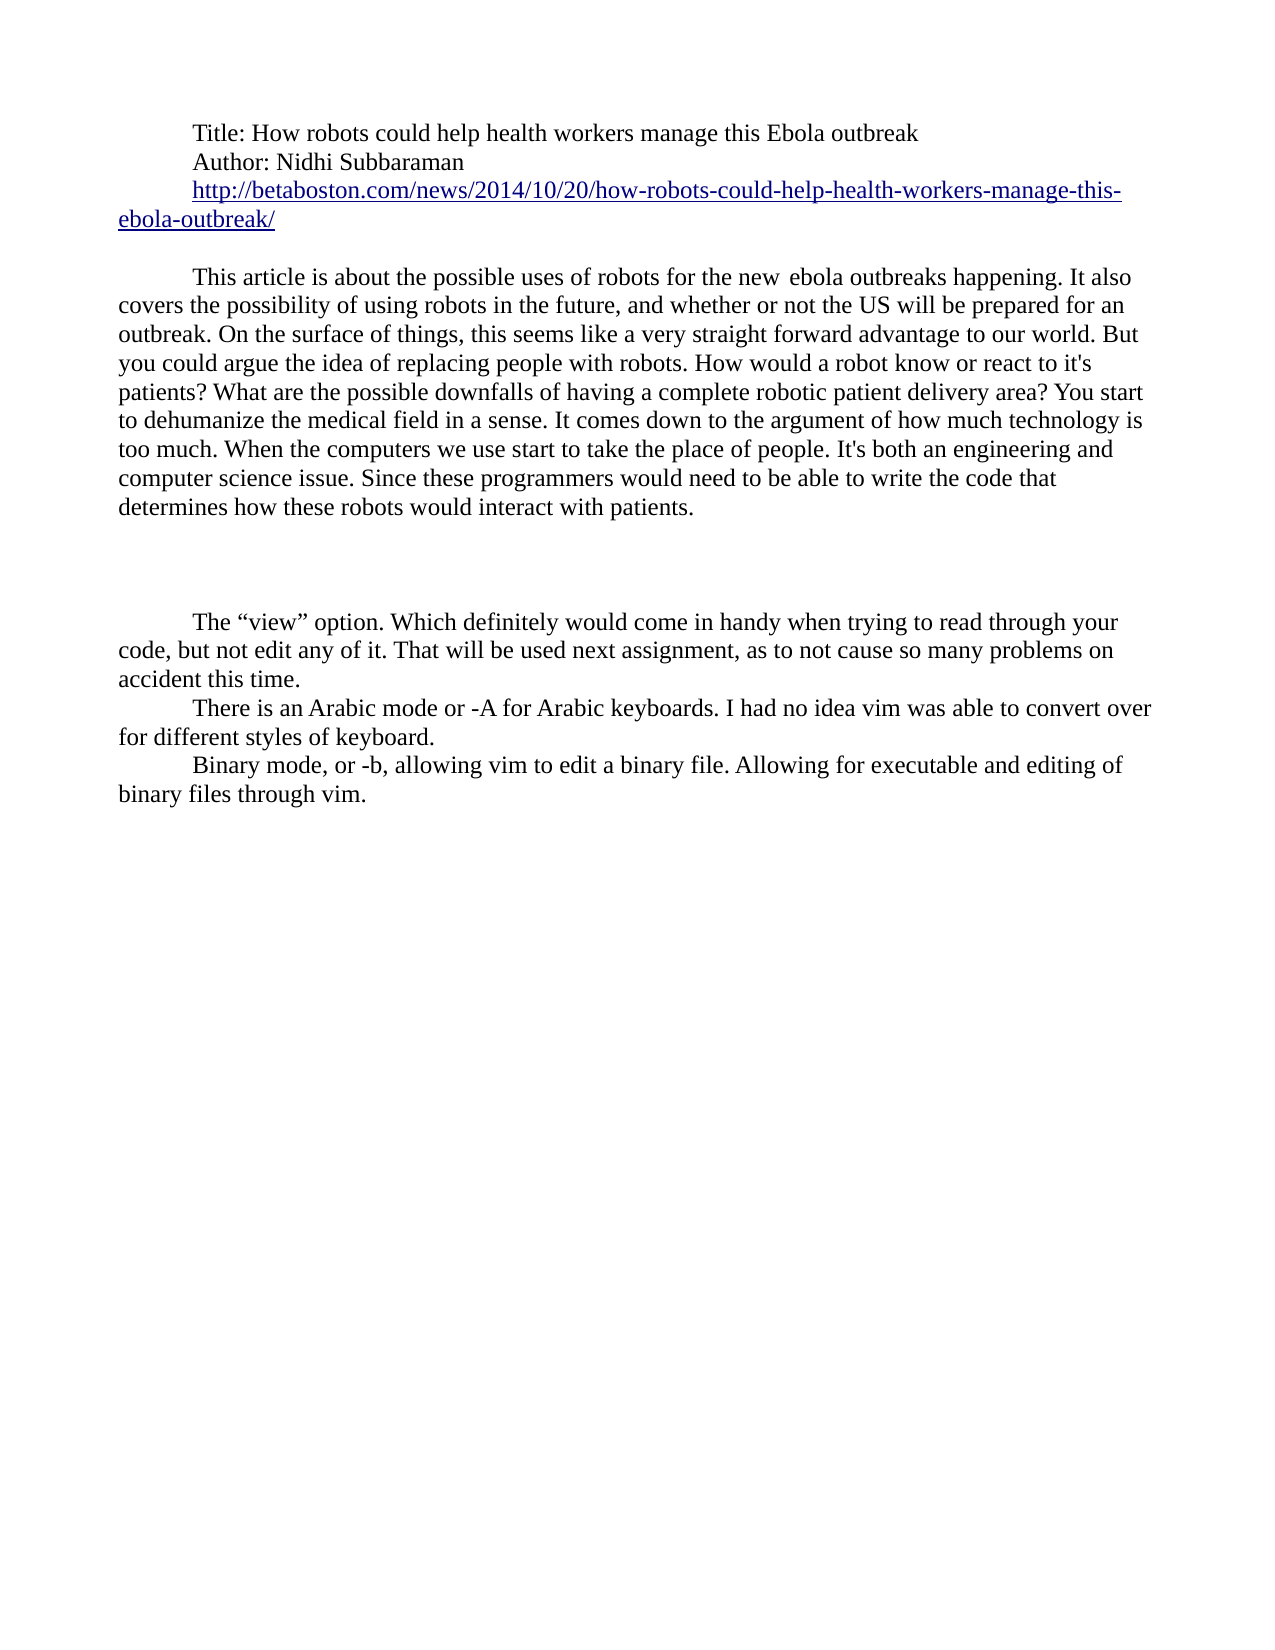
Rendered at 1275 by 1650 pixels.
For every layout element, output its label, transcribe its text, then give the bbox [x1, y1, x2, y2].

text Binary mode, or -b, allowing vim to edit a binary file. Allowing for executable and editing of binary files through vim. [118, 751, 1157, 808]
text Title: How robots could help health workers manage this Ebola outbreak [118, 118, 1157, 147]
text The “view” option. Which definitely would come in handy when trying to read through your code, but not edit any of it. That will be used next assignment, as to not cause so many problems on accident this time. [118, 607, 1157, 693]
text http://betaboston.com/news/2014/10/20/how-robots-could-help-health-workers-manage-this-ebola-outbreak/ [118, 176, 1157, 233]
text This article is about the possible uses of robots for the new ebola outbreaks happening. It also covers the possibility of using robots in the future, and whether or not the US will be prepared for an outbreak. On the surface of things, this seems like a very straight forward advantage to our world. But you could argue the idea of replacing people with robots. How would a robot know or react to it's patients? What are the possible downfalls of having a complete robotic patient delivery area? You start to dehumanize the medical field in a sense. It comes down to the argument of how much technology is too much. When the computers we use start to take the place of people. It's both an engineering and computer science issue. Since these programmers would need to be able to write the code that determines how these robots would interact with patients. [118, 262, 1157, 521]
text Author: Nidhi Subbaraman [118, 147, 1157, 176]
text There is an Arabic mode or -A for Arabic keyboards. I had no idea vim was able to convert over for different styles of keyboard. [118, 693, 1157, 751]
